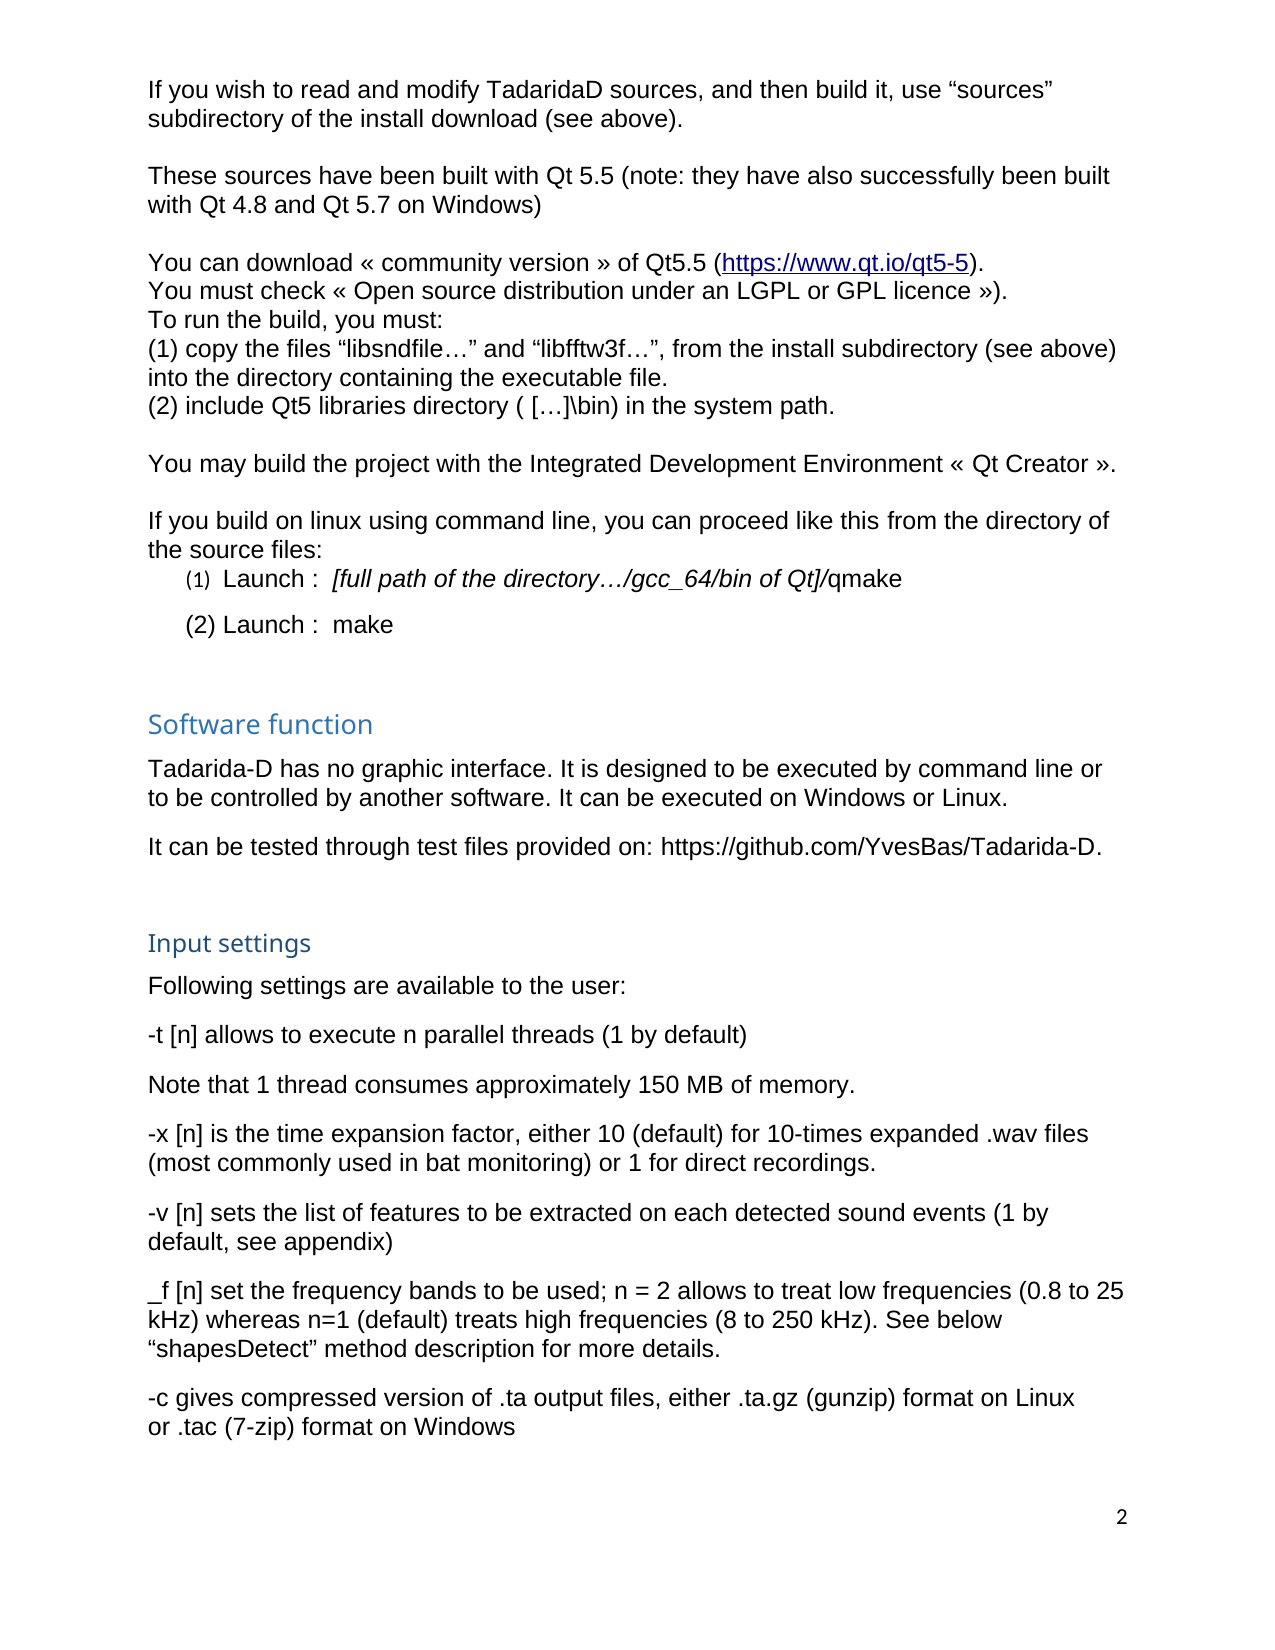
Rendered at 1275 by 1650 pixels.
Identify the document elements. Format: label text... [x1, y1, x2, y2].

text To run the build, you must: [148, 305, 1127, 334]
text Note that 1 thread consumes approximately 150 MB of memory. [148, 1070, 1127, 1098]
text If you build on linux using command line, you can proceed like this from the directory of the source files: [148, 506, 1127, 564]
text You can download « community version » of Qt5.5 (https://www.qt.io/qt5-5). [148, 247, 1127, 276]
text -c gives compressed version of .ta output files, either .ta.gz (gunzip) format on Linux or .tac (7-zip) format on Windows [148, 1383, 1127, 1441]
subtitle Input settings [148, 925, 1127, 959]
text Following settings are available to the user: [148, 971, 1127, 999]
text -t [n] allows to execute n parallel threads (1 by default) [148, 1020, 1127, 1049]
list Launch : [full path of the directory…/gcc_64/bin of Qt]/qmake [185, 564, 1127, 593]
text (2) include Qt5 libraries directory ( […]\bin) in the system path. [148, 391, 1127, 420]
text _f [n] set the frequency bands to be used; n = 2 allows to treat low frequencies (0.8 to 25 kHz) whereas n=1 (default) treats high frequencies (8 to 250 kHz). See below “shapesDetect” method description for more details. [148, 1276, 1127, 1362]
text (1) copy the files “libsndfile…” and “libfftw3f…”, from the install subdirectory (see above) into the directory containing the executable file. [148, 334, 1127, 391]
text -x [n] is the time expansion factor, either 10 (default) for 10-times expanded .wav files (most commonly used in bat monitoring) or 1 for direct recordings. [148, 1119, 1127, 1177]
subtitle Software function [148, 706, 1127, 742]
text You may build the project with the Integrated Development Environment « Qt Creator ». [148, 449, 1127, 477]
text It can be tested through test files provided on: https://github.com/YvesBas/Tadarida-D. [148, 832, 1127, 861]
text -v [n] sets the list of features to be extracted on each detected sound events (1 by default, see appendix) [148, 1198, 1127, 1255]
text If you wish to read and modify TadaridaD sources, and then build it, use “sources” subdirectory of the install download (see above). [148, 75, 1127, 132]
list Launch : make [185, 610, 1127, 639]
text Tadarida-D has no graphic interface. It is designed to be executed by command line or to be controlled by another software. It can be executed on Windows or Linux. [148, 754, 1127, 811]
text These sources have been built with Qt 5.5 (note: they have also successfully been built with Qt 4.8 and Qt 5.7 on Windows) [148, 161, 1127, 219]
text You must check « Open source distribution under an LGPL or GPL licence »). [148, 276, 1127, 305]
